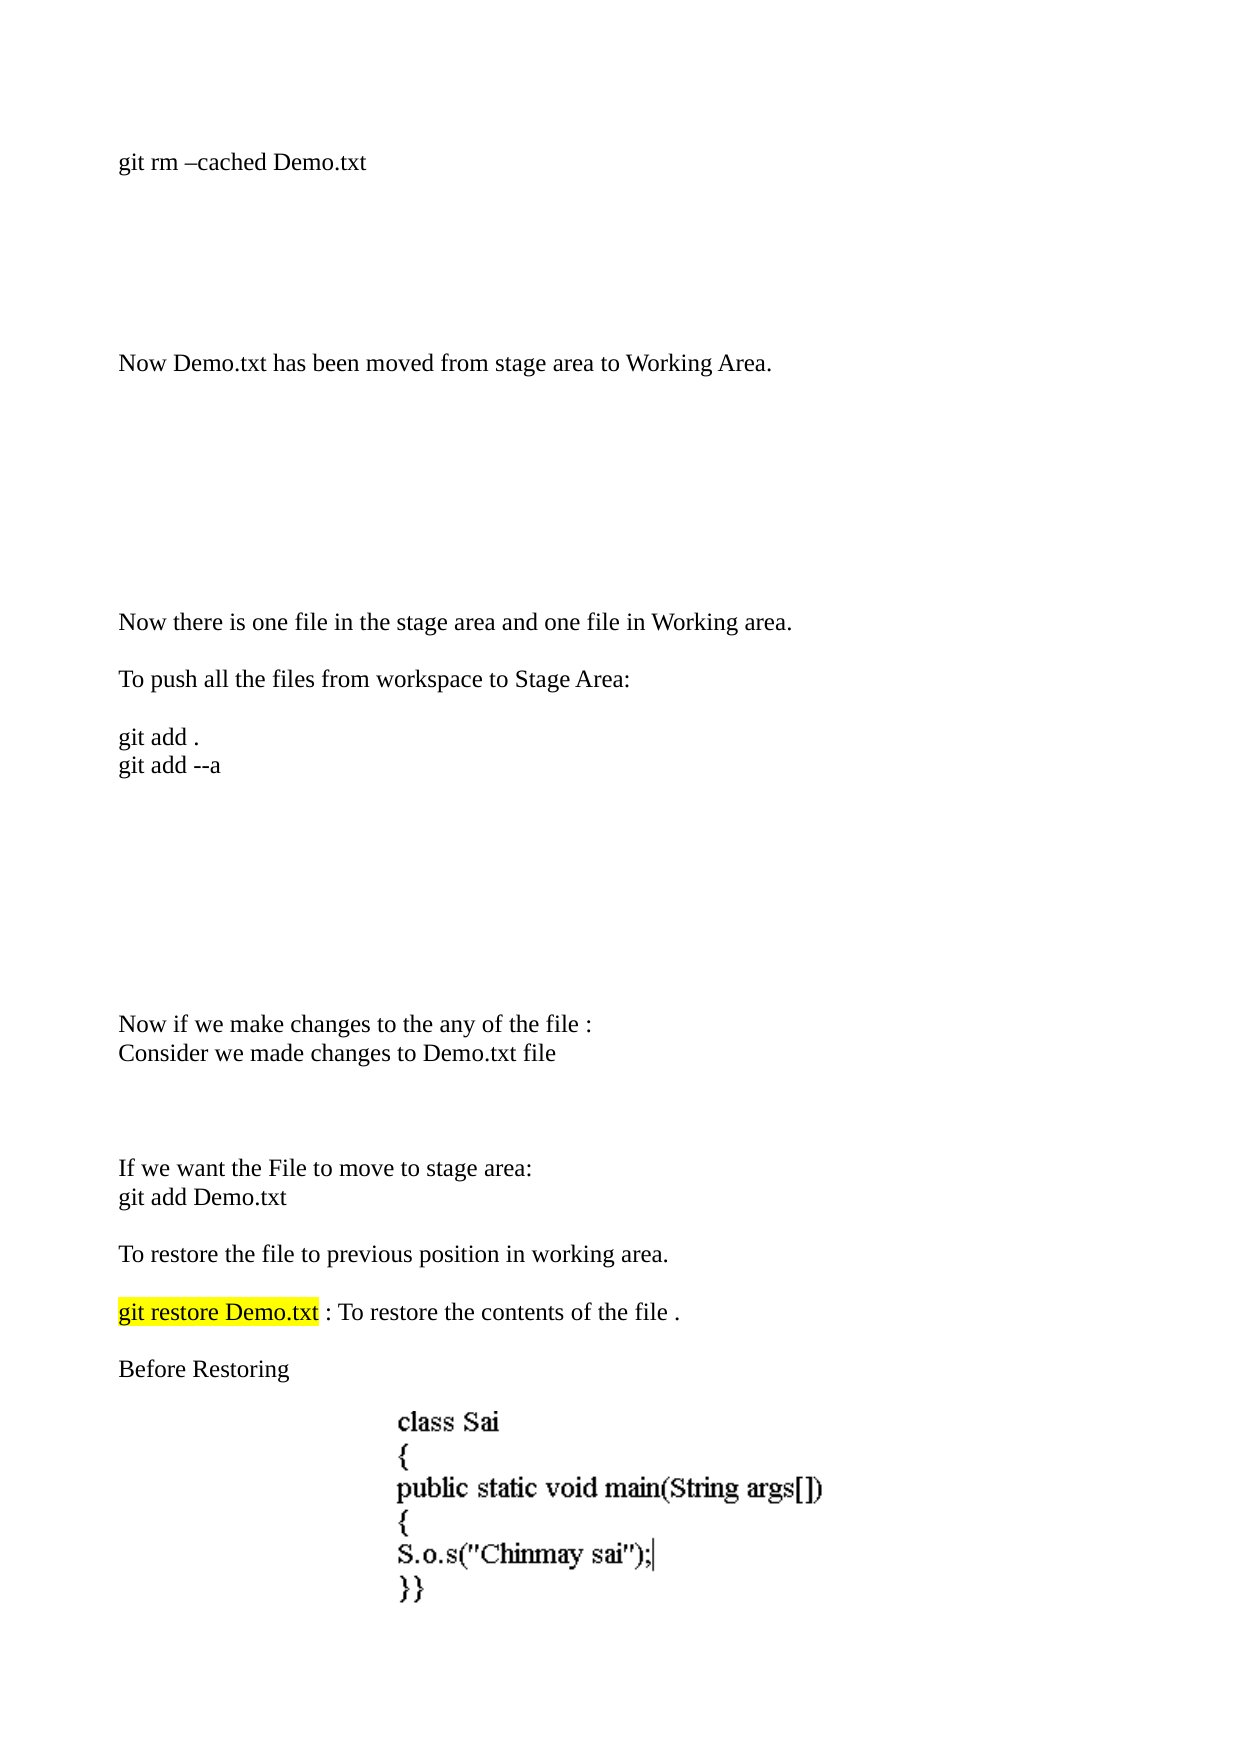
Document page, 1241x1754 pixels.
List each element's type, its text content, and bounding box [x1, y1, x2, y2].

text git add --a [118, 751, 1122, 779]
text Now Demo.txt has been moved from stage area to Working Area. [118, 348, 1122, 377]
text Before Restoring [118, 1354, 1122, 1383]
text git rm –cached Demo.txt [118, 147, 1122, 176]
text To restore the file to previous position in working area. [118, 1239, 1122, 1268]
text git add . [118, 722, 1122, 751]
text Now if we make changes to the any of the file : [118, 1009, 1122, 1038]
text git add Demo.txt [118, 1182, 1122, 1211]
text Consider we made changes to Demo.txt file [118, 1038, 1122, 1067]
text If we want the File to move to stage area: [118, 1153, 1122, 1182]
text Now there is one file in the stage area and one file in Working area. [118, 607, 1122, 636]
text git restore Demo.txt : To restore the contents of the file . [118, 1297, 1122, 1326]
text To push all the files from workspace to Stage Area: [118, 664, 1122, 693]
